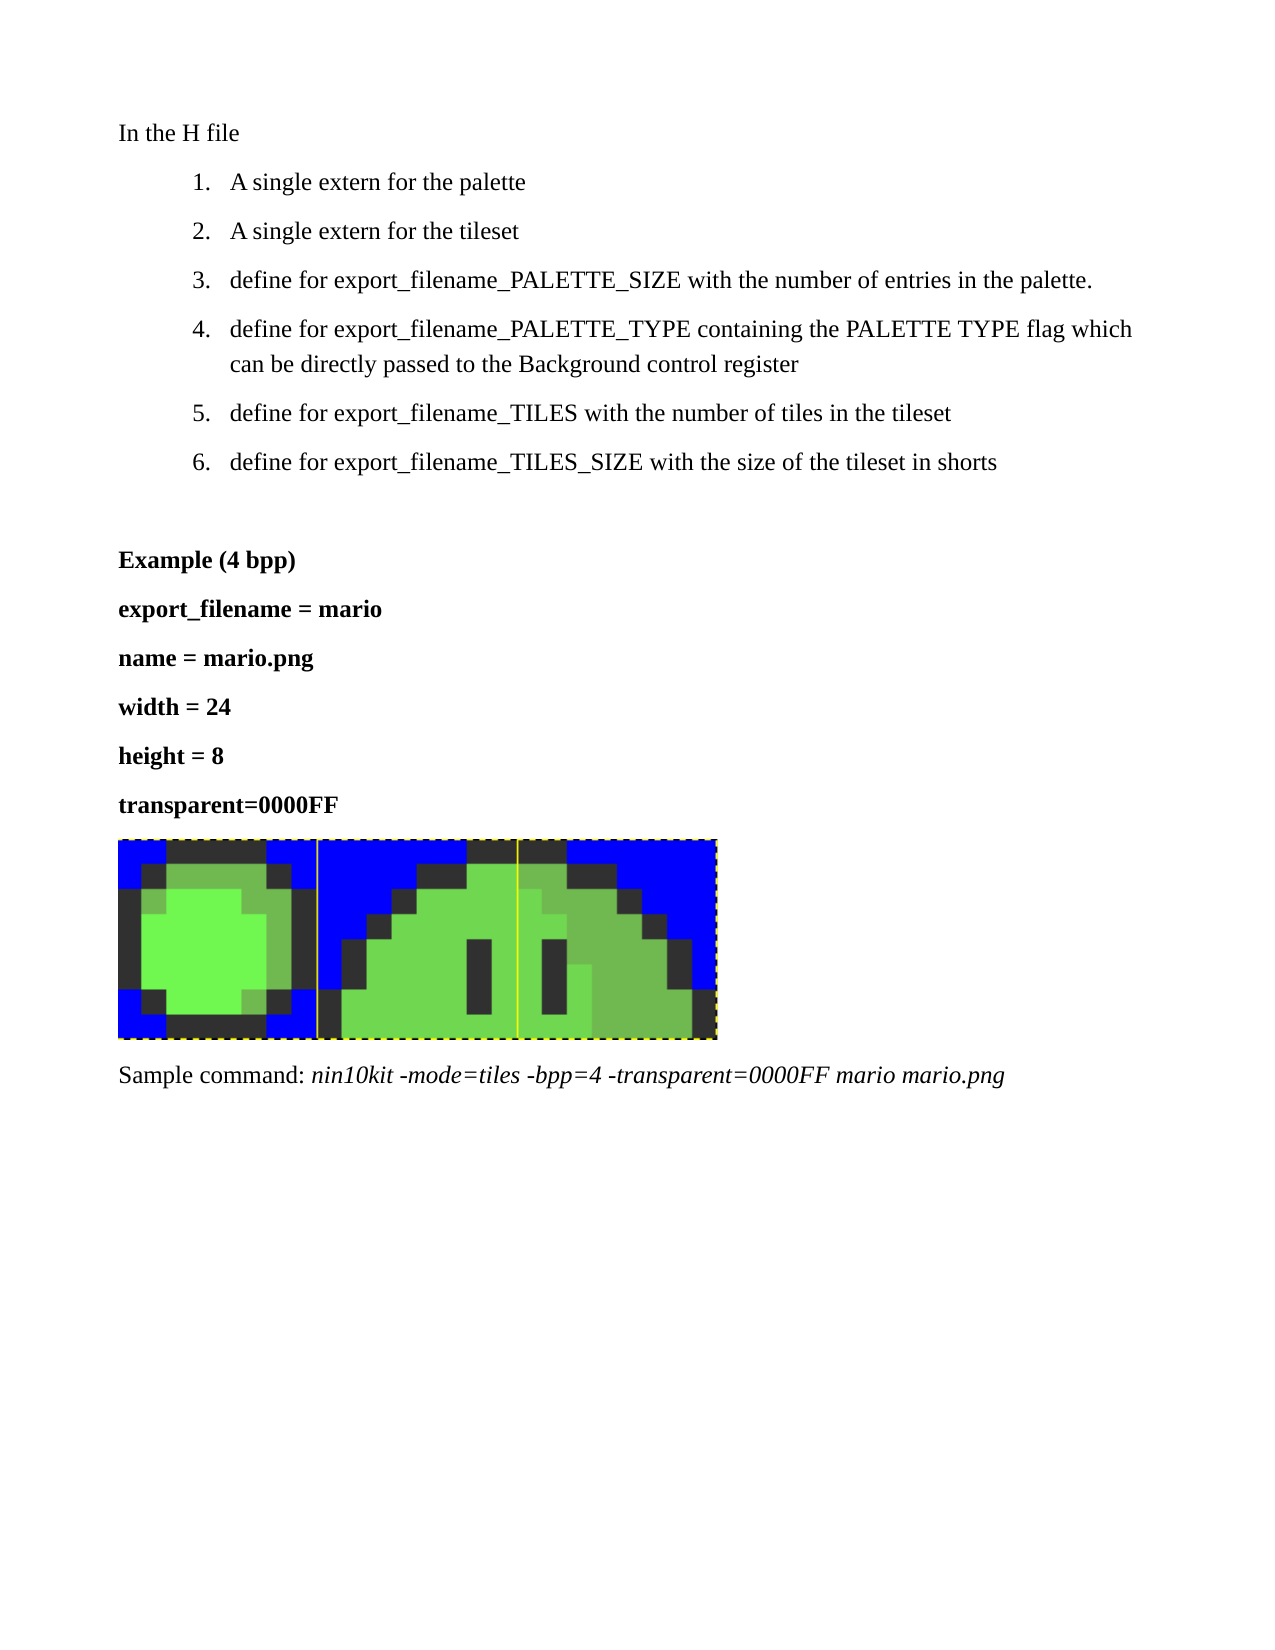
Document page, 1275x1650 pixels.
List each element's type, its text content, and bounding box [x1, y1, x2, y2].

text width = 24 [118, 692, 1157, 721]
text Sample command: nin10kit -mode=tiles -bpp=4 -transparent=0000FF mario mario.png [118, 1060, 1157, 1088]
text export_filename = mario [118, 594, 1157, 623]
picture [118, 839, 719, 1040]
list define for export_filename_PALETTE_TYPE containing the PALETTE TYPE flag which can be directly passed to the Background control register [192, 314, 1157, 378]
list define for export_filename_PALETTE_SIZE with the number of entries in the palette. [192, 265, 1157, 294]
text height = 8 [118, 741, 1157, 770]
list define for export_filename_TILES with the number of tiles in the tileset [192, 398, 1157, 427]
text In the H file [118, 118, 1157, 147]
list A single extern for the tileset [192, 216, 1157, 245]
list define for export_filename_TILES_SIZE with the size of the tileset in shorts [192, 447, 1157, 476]
text Example (4 bpp) [118, 545, 1157, 574]
text name = mario.png [118, 643, 1157, 672]
text transparent=0000FF [118, 790, 1157, 819]
list A single extern for the palette [192, 167, 1157, 196]
